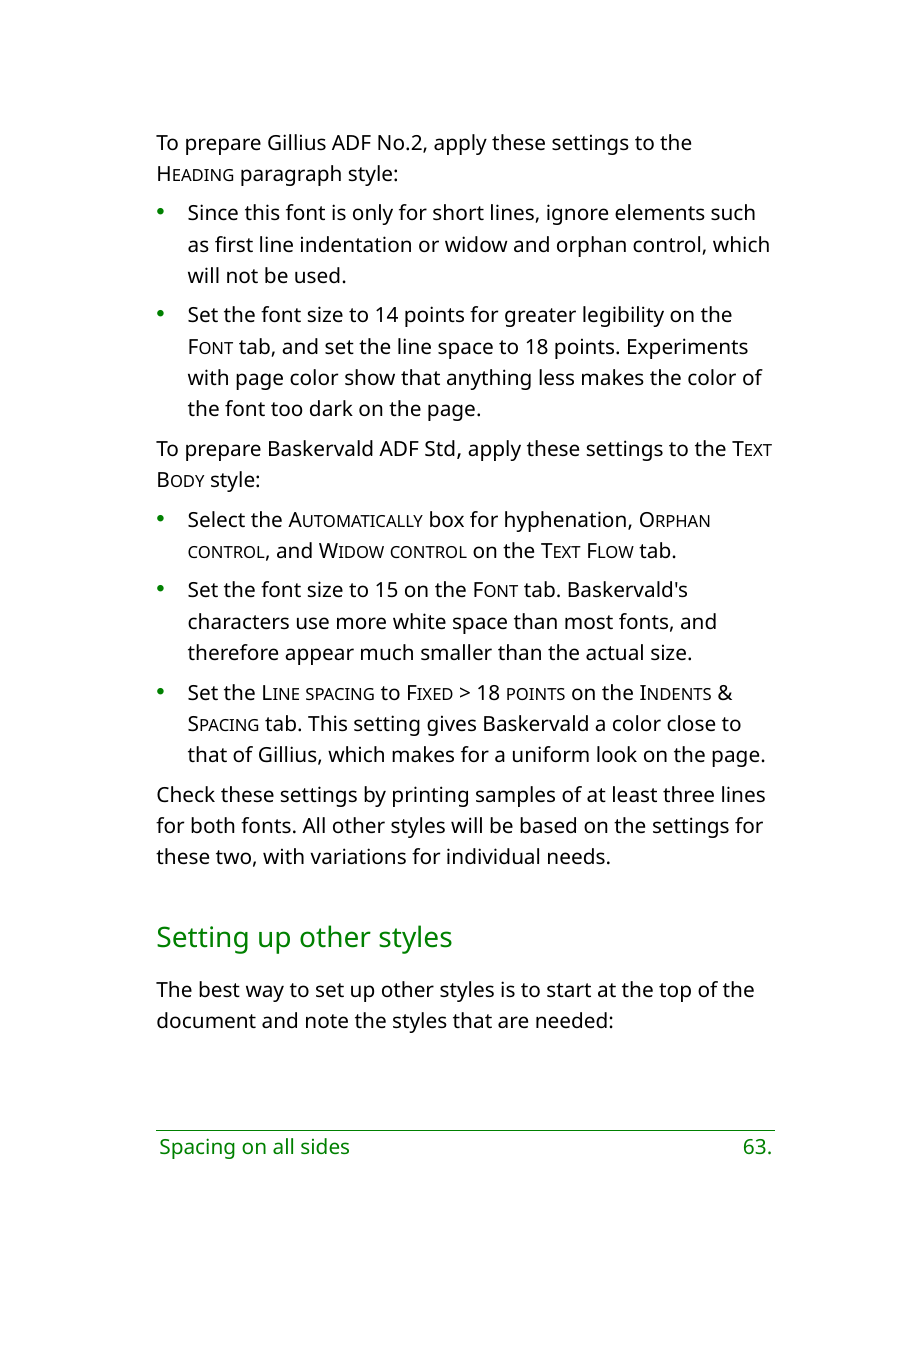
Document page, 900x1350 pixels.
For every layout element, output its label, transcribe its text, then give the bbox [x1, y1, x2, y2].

text To prepare Gillius ADF No.2, apply these settings to the Heading paragraph style: [156, 125, 775, 187]
list Set the Line spacing to Fixed > 18 points on the Indents & Spacing tab. This setting gives Baskervald a color close to that of Gillius, which makes for a uniform look on the page. [156, 675, 775, 769]
text Check these settings by printing samples of at least three lines for both fonts. All other styles will be based on the settings for these two, with variations for individual needs. [156, 777, 775, 871]
text To prepare Baskervald ADF Std, apply these settings to the Text Body style: [156, 431, 775, 494]
list Set the font size to 14 points for greater legibility on the Font tab, and set the line space to 18 points. Experiments with page color show that anything less makes the color of the font too dark on the page. [156, 298, 775, 423]
text The best way to set up other styles is to start at the top of the document and note the styles that are needed: [156, 973, 775, 1035]
list Select the Automatically box for hyphenation, Orphan control, and Widow control on the Text Flow tab. [156, 502, 775, 564]
list Set the font size to 15 on the Font tab. Baskervald's characters use more white space than most fonts, and therefore appear much smaller than the actual size. [156, 573, 775, 667]
subtitle Setting up other styles [156, 918, 775, 956]
list Since this font is only for short lines, ignore elements such as first line indentation or widow and orphan control, which will not be used. [156, 196, 775, 289]
